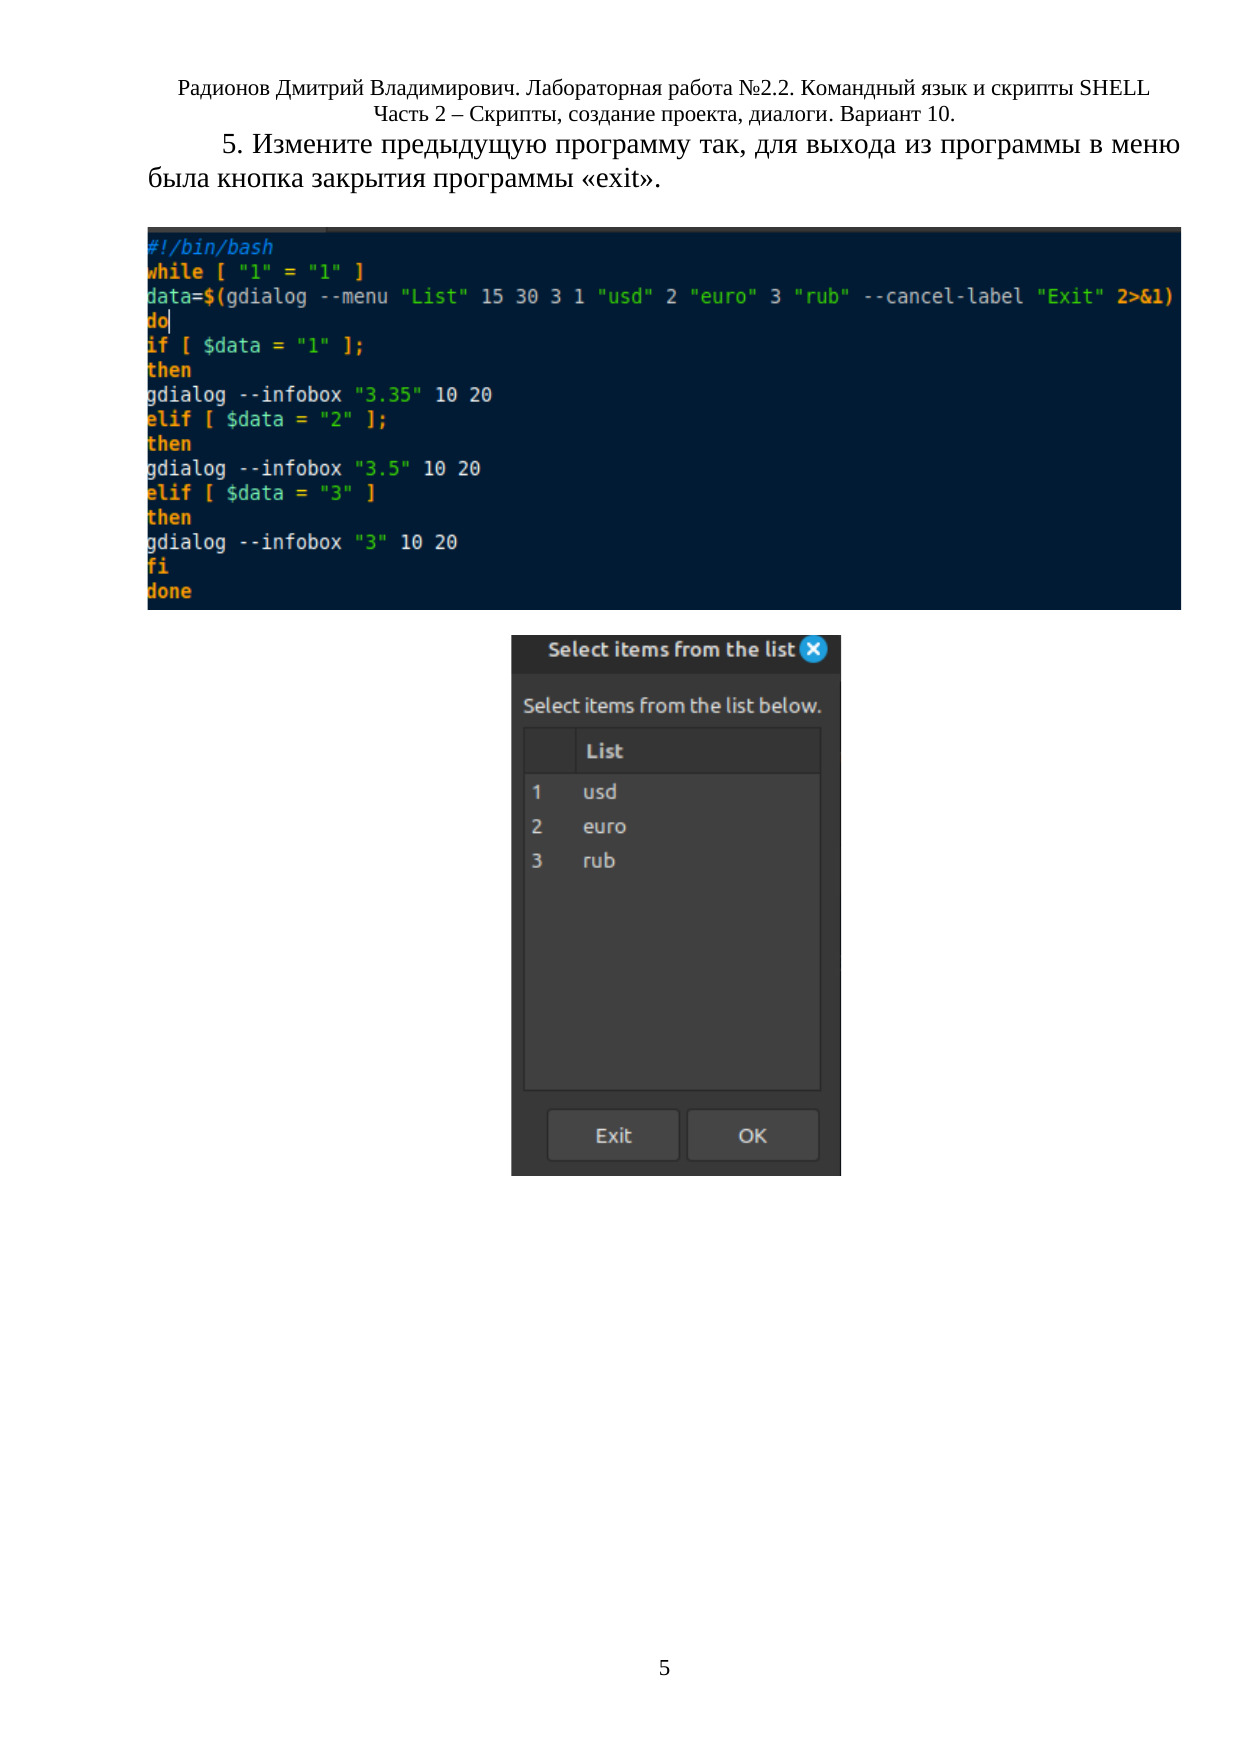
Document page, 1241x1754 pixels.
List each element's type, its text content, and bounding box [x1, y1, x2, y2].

text 5. Измените предыдущую программу так, для выхода из программы в меню была кнопка закрытия программы «exit». [148, 127, 1181, 194]
picture [511, 635, 842, 1176]
picture [147, 227, 1182, 610]
